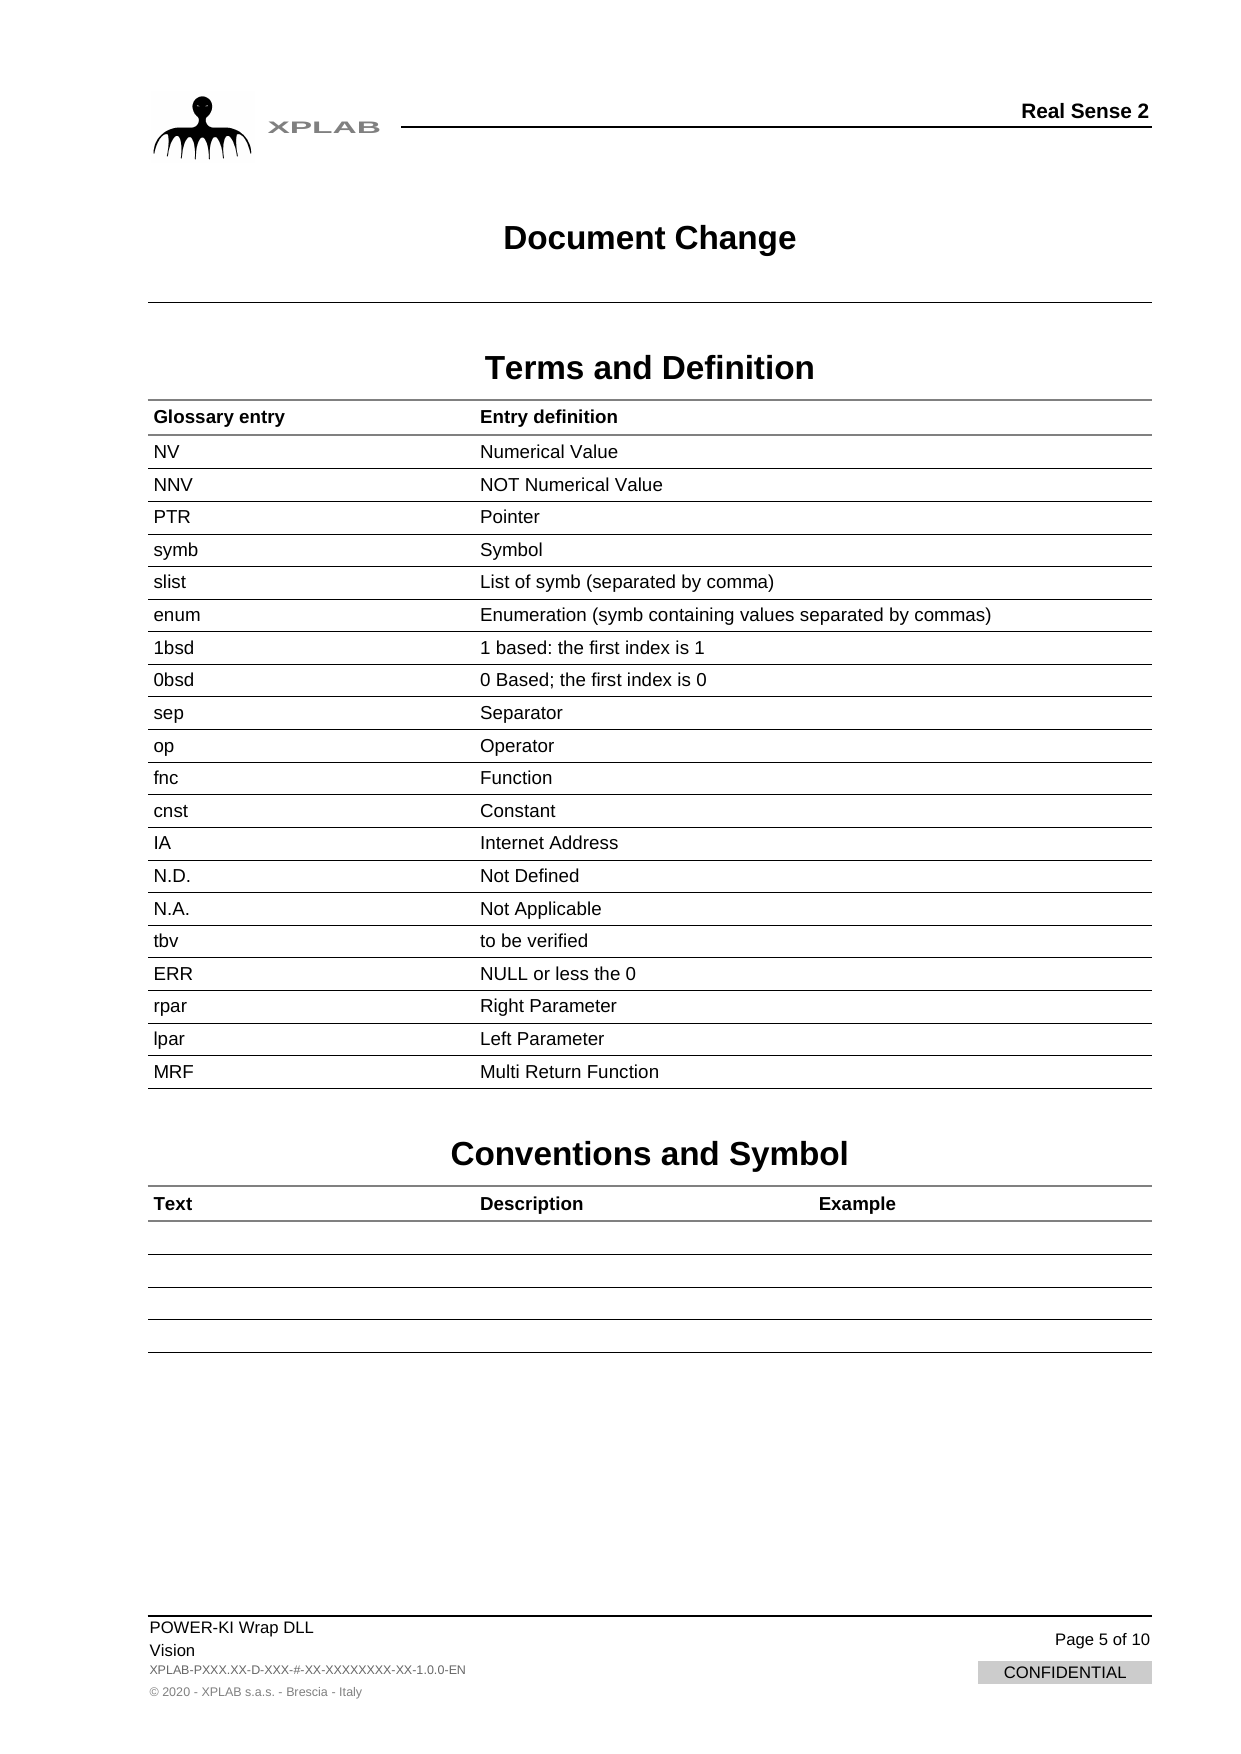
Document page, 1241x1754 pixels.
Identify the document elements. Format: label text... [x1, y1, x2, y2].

table_cell NULL or less the 0 [474, 958, 1152, 990]
table_cell [813, 1255, 1152, 1287]
table_cell 1 based: the first index is 1 [474, 632, 1152, 664]
text Conventions and Symbol [148, 1136, 1152, 1173]
table_cell [474, 1288, 813, 1319]
table_cell Right Parameter [474, 991, 1152, 1023]
table_cell op [148, 730, 474, 762]
table_cell slist [148, 567, 474, 599]
table_cell 1bsd [148, 632, 474, 664]
table_cell Function [474, 763, 1152, 794]
table_header [148, 269, 322, 302]
table_cell fnc [148, 763, 474, 794]
table_cell cnst [148, 795, 474, 827]
table_cell N.D. [148, 861, 474, 892]
table_cell 0 Based; the first index is 0 [474, 665, 1152, 696]
table_cell [813, 1222, 1152, 1254]
table_cell symb [148, 535, 474, 566]
table_cell [148, 1255, 474, 1287]
table_cell rpar [148, 991, 474, 1023]
table_cell IA [148, 828, 474, 860]
table_cell Not Applicable [474, 893, 1152, 925]
table_cell Constant [474, 795, 1152, 827]
table_cell enum [148, 600, 474, 631]
table_cell Not Defined [474, 861, 1152, 892]
table_cell PTR [148, 502, 474, 534]
table_cell Internet Address [474, 828, 1152, 860]
table_cell to be verified [474, 926, 1152, 957]
table_header Entry definition [474, 401, 1152, 434]
table_cell [148, 1222, 474, 1254]
picture [150, 91, 255, 163]
text Document Change [148, 220, 1152, 257]
table_cell tbv [148, 926, 474, 957]
table_cell [813, 1288, 1152, 1319]
table_cell [148, 1320, 474, 1352]
table_cell N.A. [148, 893, 474, 925]
table_cell NNV [148, 469, 474, 501]
table_cell MRF [148, 1056, 474, 1088]
table_header [322, 269, 1152, 302]
table_header Glossary entry [148, 401, 474, 434]
table_cell Left Parameter [474, 1024, 1152, 1055]
table_cell Numerical Value [474, 436, 1152, 468]
table_header Example [813, 1187, 1152, 1220]
table_cell Operator [474, 730, 1152, 762]
table_cell Separator [474, 697, 1152, 729]
table_cell [474, 1320, 1152, 1352]
table_cell 0bsd [148, 665, 474, 696]
table_cell ERR [148, 958, 474, 990]
table_cell NV [148, 436, 474, 468]
table_cell lpar [148, 1024, 474, 1055]
table_cell [148, 1288, 474, 1319]
text Terms and Definition [148, 350, 1152, 387]
table_cell List of symb (separated by comma) [474, 567, 1152, 599]
table_cell Multi Return Function [474, 1056, 1152, 1088]
table_cell Enumeration (symb containing values separated by commas) [474, 600, 1152, 631]
table_header Description [474, 1187, 813, 1220]
table_cell [474, 1255, 813, 1287]
table_cell Symbol [474, 535, 1152, 566]
table_header Text [148, 1187, 474, 1220]
table_cell Pointer [474, 502, 1152, 534]
table_cell NOT Numerical Value [474, 469, 1152, 501]
table_cell sep [148, 697, 474, 729]
table_cell [474, 1222, 813, 1254]
